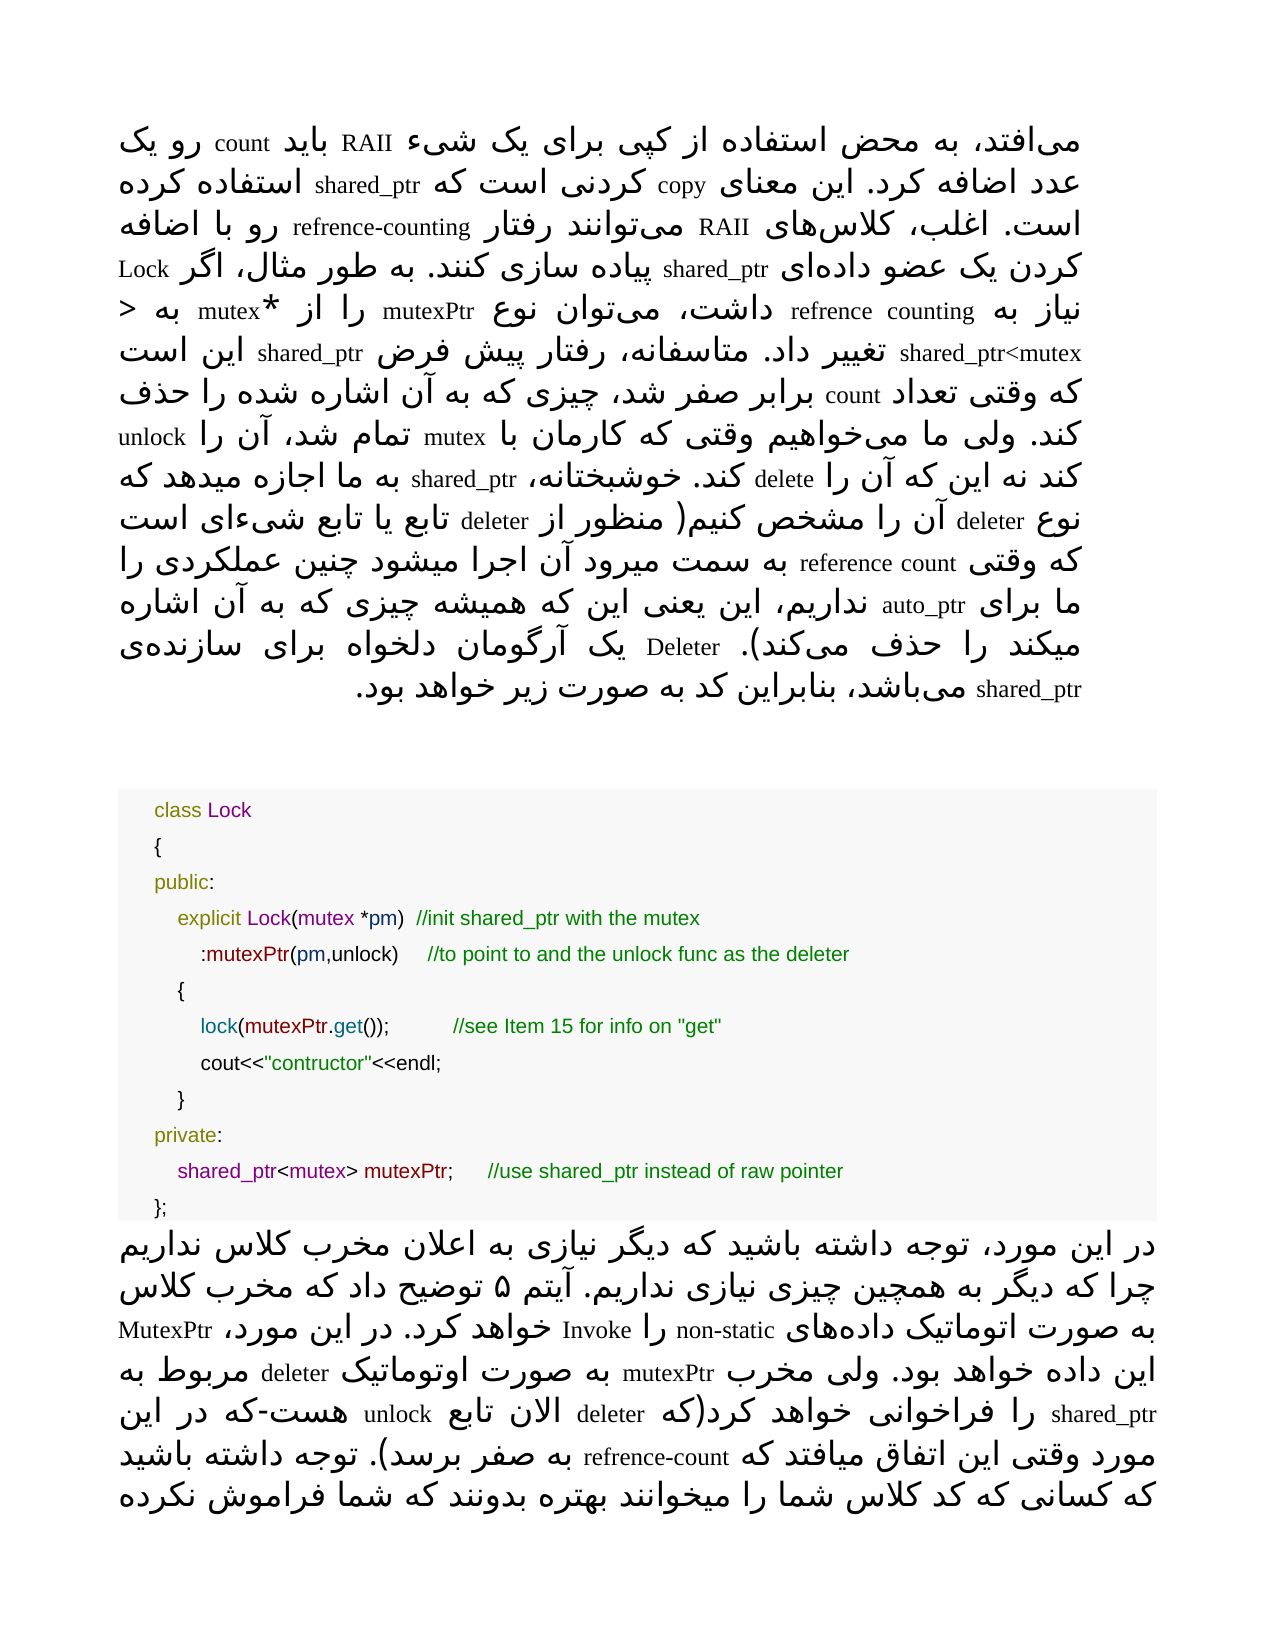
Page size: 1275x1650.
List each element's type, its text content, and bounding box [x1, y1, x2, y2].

text { [118, 825, 1157, 861]
text private: [118, 1113, 1157, 1149]
text :mutexPtr(pm,unlock) //to point to and the unlock func as the deleter [118, 933, 1157, 969]
text shared_ptr<mutex> mutexPtr; //use shared_ptr instead of raw pointer [118, 1149, 1157, 1185]
text }; [118, 1185, 1157, 1221]
text در این مورد، توجه داشته باشید که دیگر نیازی به اعلان مخرب کلاس نداریم چرا که دیگر به همچین چیزی نیازی نداریم. آیتم ۵ توضیح داد که مخرب کلاس به صورت اتوماتیک داده‌های non-static را Invoke خواهد کرد. در این مورد، MutexPtr این داده خواهد بود. ولی مخرب mutexPtr به صورت اوتوماتیک deleter مربوط به shared_ptr را فراخوانی خواهد کرد(که deleter الان تابع unlock هست-که در این مورد وقتی این اتفاق میافتد که refrence-count به صفر برسد). توجه داشته باشید که کسانی که کد کلاس شما را میخوانند بهتره بدونند که شما فراموش نکرده اید که destructor بنویسید بلکه به ورژنی که کامپایلر تولید می‌کند اکتفا کرده‌اید پس بهتر است این را برای خواننده comment کنید. [118, 1221, 1157, 1515]
text { [118, 969, 1157, 1005]
text lock(mutexPtr.get()); //see Item 15 for info on "get" [118, 1005, 1157, 1041]
text class Lock [118, 789, 1157, 825]
text public: [118, 861, 1157, 897]
list استفاده از متد refrence-count بر روی کلاس. در برخی موارد این بهتره که یک resource را تا وقتی که آخرین شیء که به کلاس منبع اشاره میکنه و هنوز از بین نرفته را نگه داریم، به محض این‌که دیگر هیچ کلاسی به منبع اشاره نداشت منابع رو آزاد کنیم. وقتی که این مورد اتفاق می‌افتد، به محض استفاده از کپی برای یک شیء RAII باید count رو یک عدد اضافه کرد. این معنای copy کردنی است که shared_ptr استفاده کرده است. اغلب، کلاس‌های RAII می‌توانند رفتار refrence-counting رو با اضافه کردن یک عضو داده‌ای shared_ptr پیاده سازی کنند. به طور مثال، اگر Lock نیاز به refrence counting داشت، می‌توان نوع mutexPtr را از *mutex به <shared_ptr<mutex تغییر داد. متاسفانه، رفتار پیش فرض shared_ptr این است که وقتی تعداد count برابر صفر شد، چیزی که به آن اشاره شده را حذف کند. ولی ما می‌خواهیم وقتی که کارمان با mutex تمام شد، آن را unlock کند نه این که آن را delete کند. خوشبختانه، shared_ptr به ما اجازه میدهد که نوع deleter آن را مشخص کنیم( منظور از deleter تابع یا تابع شیءای است که وقتی reference count به سمت میرود آن اجرا میشود چنین عملکردی را ما برای auto_ptr نداریم، این یعنی این که همیشه چیزی که به آن اشاره میکند را حذف می‌کند). Deleter یک آرگومان دلخواه برای سازنده‌ی shared_ptr می‌باشد، بنابراین کد به صورت زیر خواهد بود. [118, 118, 1119, 706]
text explicit Lock(mutex *pm) //init shared_ptr with the mutex [118, 897, 1157, 933]
text } [118, 1077, 1157, 1113]
text cout<<"contructor"<<endl; [118, 1041, 1157, 1077]
